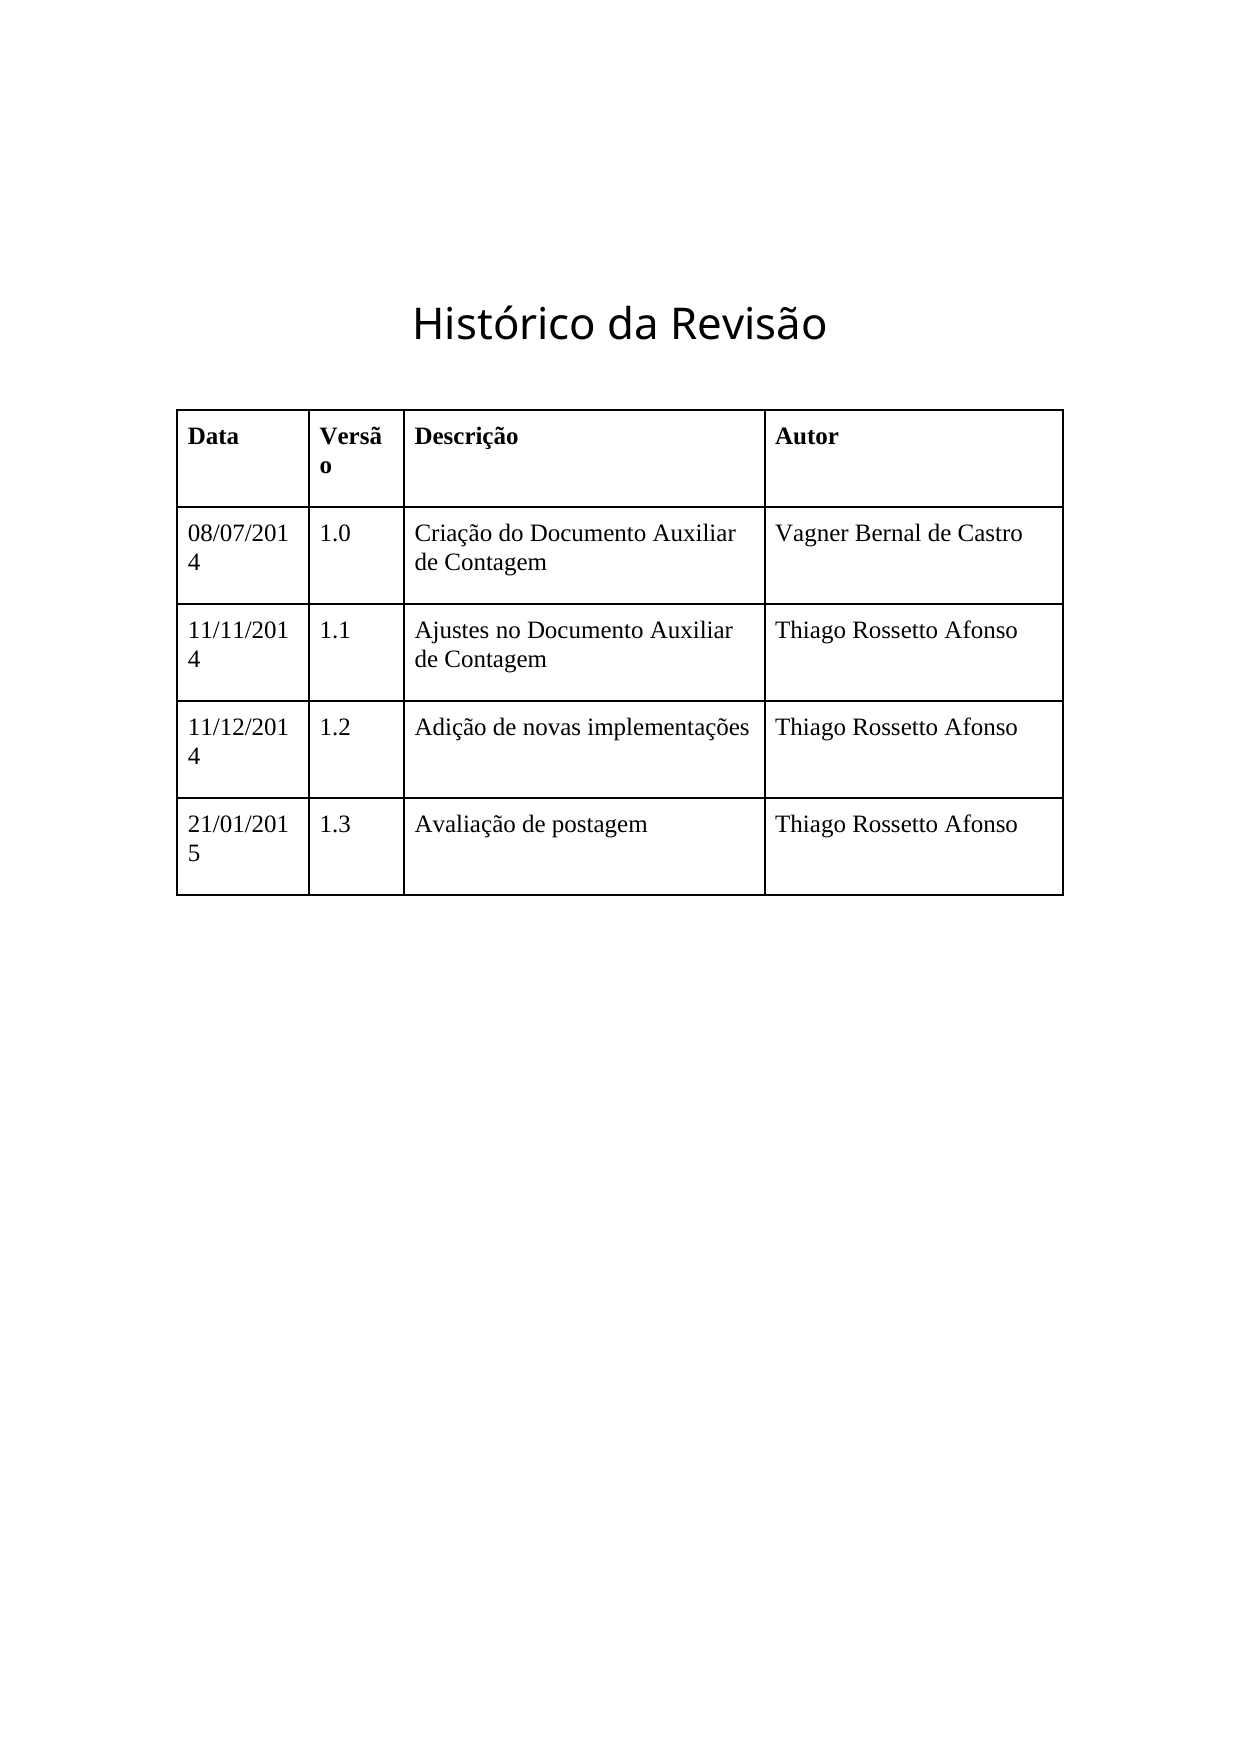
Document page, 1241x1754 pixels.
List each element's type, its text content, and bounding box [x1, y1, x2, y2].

table_cell Adição de novas implementações [405, 702, 764, 797]
table_cell Criação do Documento Auxiliar de Contagem [405, 508, 764, 603]
table_cell 11/11/2014 [178, 605, 308, 700]
table_cell 08/07/2014 [178, 508, 308, 603]
table_cell Ajustes no Documento Auxiliar de Contagem [405, 605, 764, 700]
table_cell 1.3 [310, 799, 403, 894]
table_cell Thiago Rossetto Afonso [766, 605, 1062, 700]
table_cell Vagner Bernal de Castro [766, 508, 1062, 603]
table_cell 1.0 [310, 508, 403, 603]
table_cell 21/01/2015 [178, 799, 308, 894]
table_header Data [178, 411, 308, 506]
text Histórico da Revisão [177, 293, 1063, 352]
table_cell 11/12/2014 [178, 702, 308, 797]
table_header Descrição [405, 411, 764, 506]
table_cell Thiago Rossetto Afonso [766, 799, 1062, 894]
table_cell Avaliação de postagem [405, 799, 764, 894]
table_cell 1.2 [310, 702, 403, 797]
table_header Autor [766, 411, 1062, 506]
table_cell 1.1 [310, 605, 403, 700]
table_cell Thiago Rossetto Afonso [766, 702, 1062, 797]
table_header Versão [310, 411, 403, 506]
